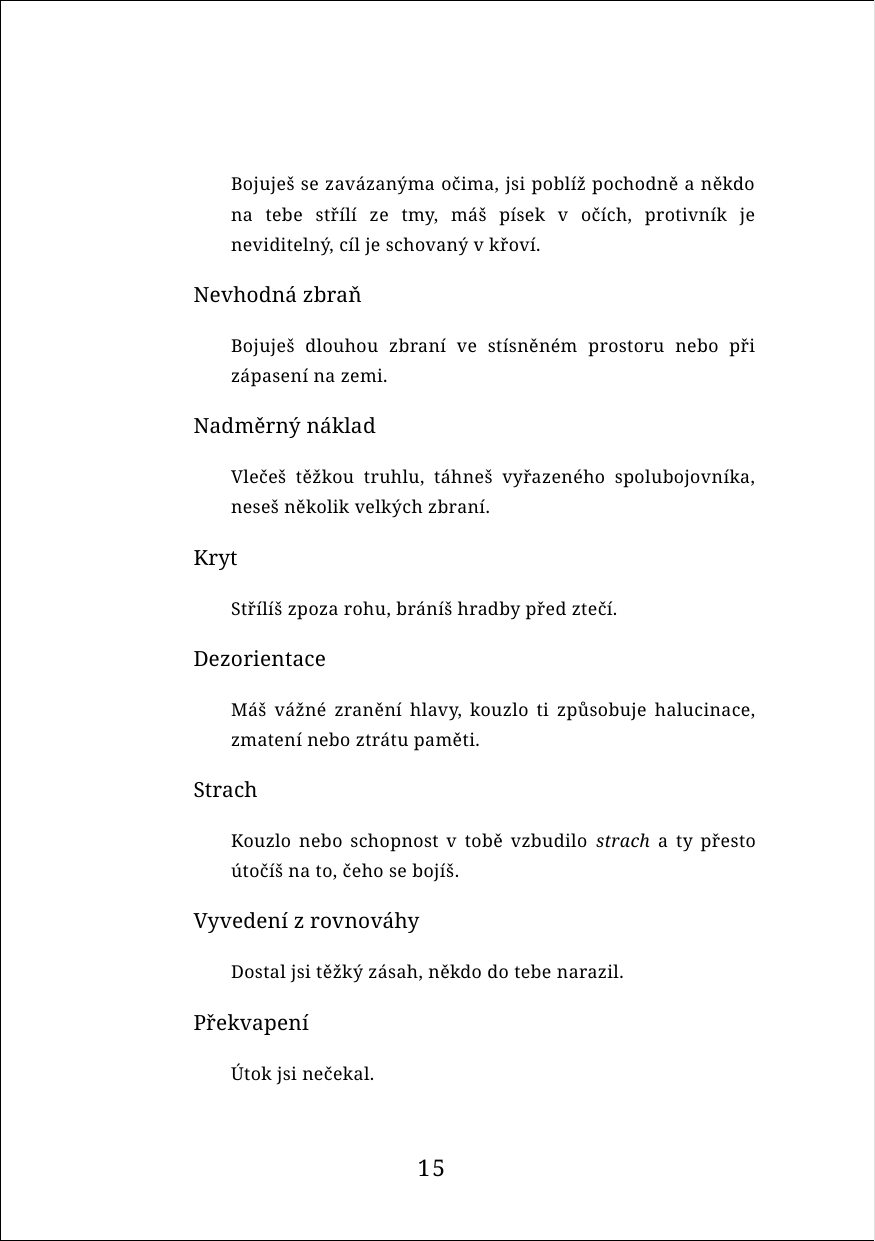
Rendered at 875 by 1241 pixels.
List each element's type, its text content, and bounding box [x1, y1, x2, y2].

list Kryt [156, 543, 756, 571]
list Překvapení [156, 1008, 756, 1036]
list Vyvedení z rovnováhy [156, 907, 756, 935]
list Nevhodná zbraň [156, 280, 756, 308]
list Dostal jsi těžký zásah, někdo do tebe narazil. [193, 960, 756, 984]
list Strach [156, 775, 756, 804]
list Útok jsi nečekal. [193, 1061, 756, 1085]
list Střílíš zpoza rohu, bráníš hradby před ztečí. [193, 596, 756, 620]
list Dezorientace [156, 644, 756, 672]
list Bojuješ dlouhou zbraní ve stísněném prostoru nebo při zápasení na zemi. [193, 333, 756, 388]
list Bojuješ se zavázanýma očima, jsi poblíž pochodně a někdo na tebe střílí ze tmy, máš písek v očích, protivník je neviditelný, cíl je schovaný v křoví. [193, 172, 756, 256]
list Kouzlo nebo schopnost v tobě vzbudilo strach a ty přesto útočíš na to, čeho se bojíš. [193, 828, 756, 883]
list Máš vážné zranění hlavy, kouzlo ti způsobuje halucinace, zmatení nebo ztrátu paměti. [193, 697, 756, 752]
list Nadměrný náklad [156, 411, 756, 440]
list Vlečeš těžkou truhlu, táhneš vyřazeného spolubojovníka, neseš několik velkých zbraní. [193, 465, 756, 519]
